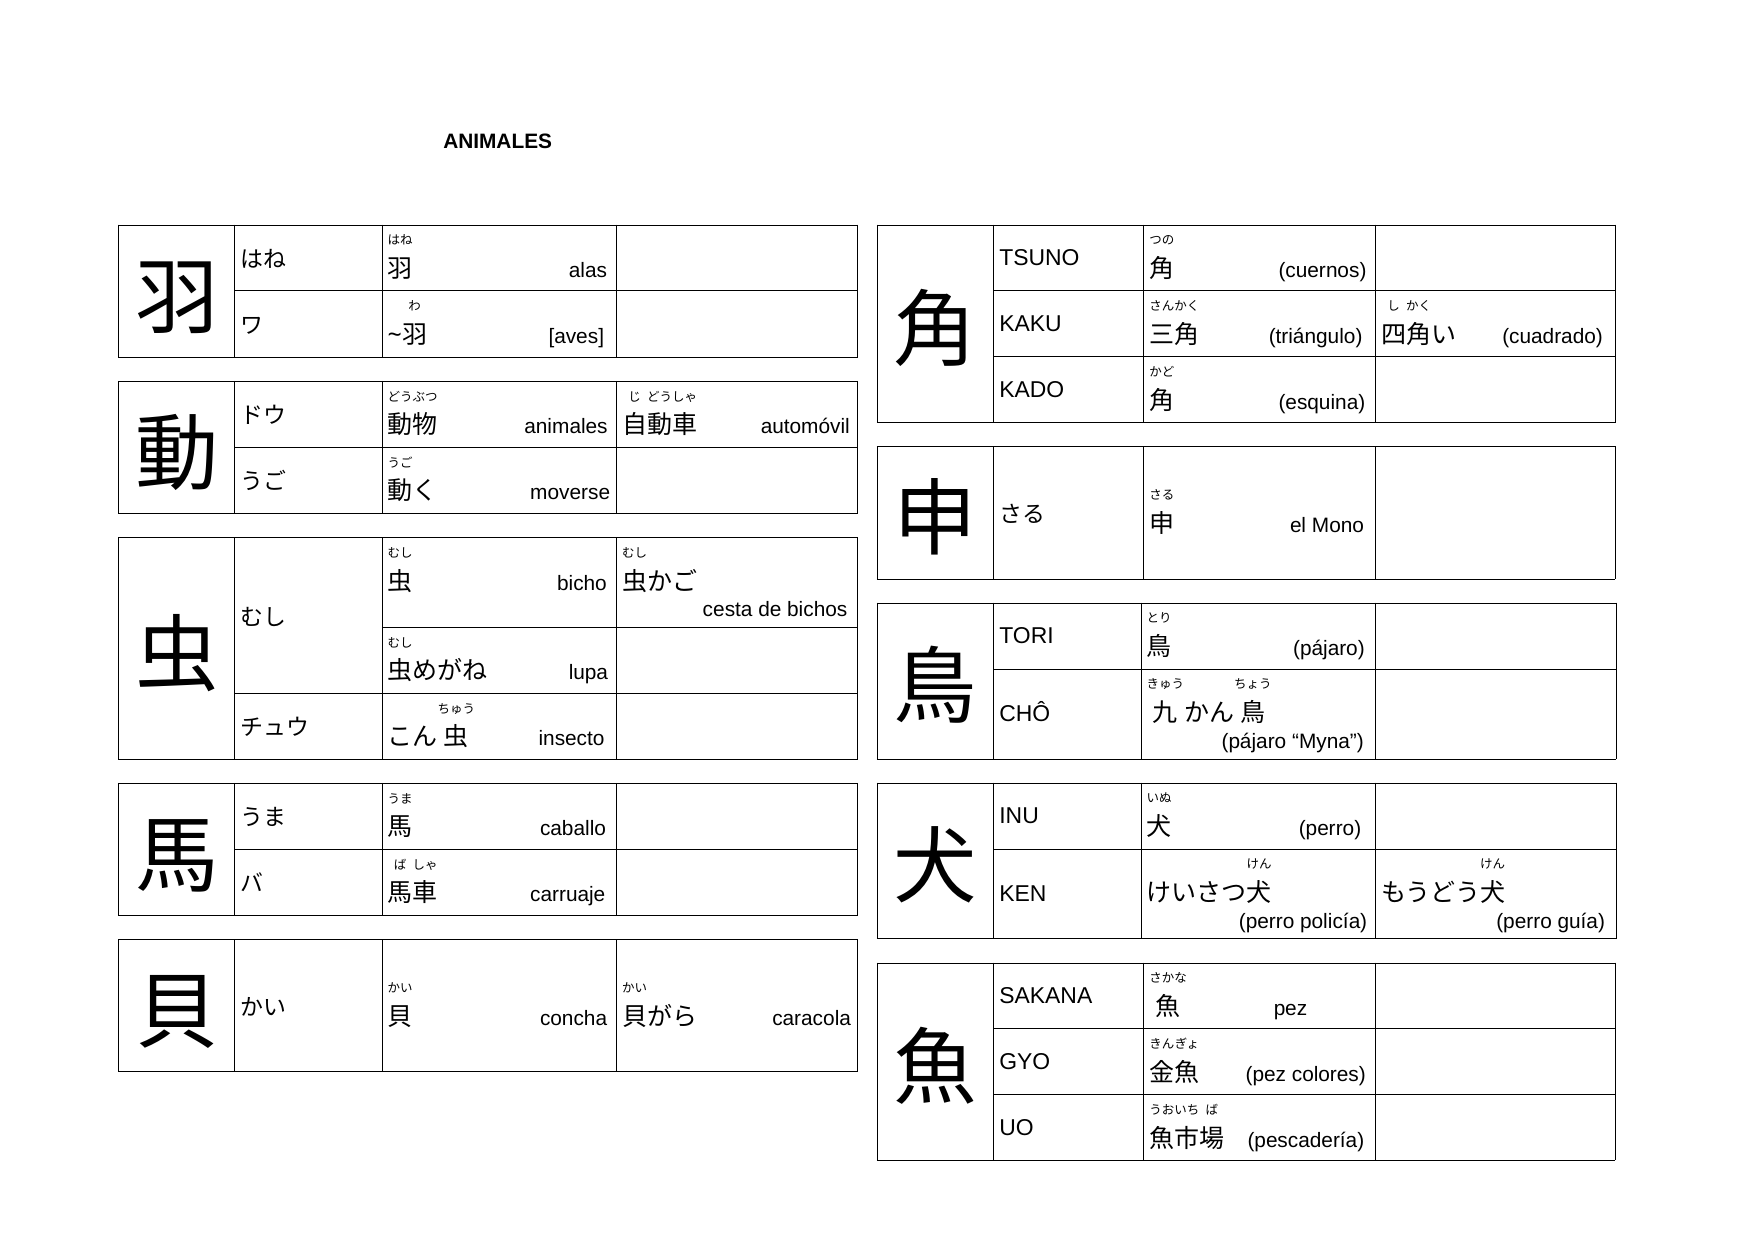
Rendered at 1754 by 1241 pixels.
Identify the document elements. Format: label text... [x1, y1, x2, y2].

table_cell CHÔ [994, 670, 1141, 758]
table_header 鳥 [878, 604, 993, 758]
table_header うま [235, 784, 382, 849]
table_cell 三さん角かく (triángulo) [1144, 291, 1375, 356]
table_cell [617, 291, 857, 357]
table_cell 魚うお市いち場ば (pescadería) [1144, 1095, 1375, 1160]
table_header 動 [119, 382, 234, 513]
table_cell うご [235, 448, 382, 513]
table_header [1376, 447, 1615, 578]
table_cell ~羽わ [aves] [383, 291, 616, 357]
table_header 虫むしかご cesta de bichos [617, 538, 857, 627]
table_cell [1376, 1095, 1615, 1160]
table_cell けいさつ犬けん (perro policía) [1142, 850, 1375, 938]
table_header TORI [994, 604, 1141, 668]
table_cell [617, 628, 857, 693]
table_header 申さる el Mono [1144, 447, 1375, 578]
table_cell こん虫ちゅう insecto [383, 694, 616, 759]
table_header INU [994, 784, 1141, 848]
table_header 馬うま caballo [383, 784, 616, 849]
table_header 貝かいがら caracola [617, 940, 857, 1071]
table_cell 四し角かくい (cuadrado) [1376, 291, 1615, 356]
table_header 鳥とり (pájaro) [1142, 604, 1375, 668]
table_header 馬 [119, 784, 234, 915]
table_cell [1376, 1029, 1615, 1094]
table_header 魚 [878, 964, 993, 1160]
table_cell ワ [235, 291, 382, 357]
table_cell KADO [994, 357, 1143, 422]
table_cell 金きん魚ぎょ (pez colores) [1144, 1029, 1375, 1094]
table_cell [1376, 670, 1616, 758]
table_header 羽 [119, 226, 234, 357]
table_cell GYO [994, 1029, 1143, 1094]
table_header むし [235, 538, 382, 693]
table_header 角 [878, 226, 993, 422]
table_header 貝かい concha [383, 940, 616, 1071]
table_header 自じ動どう車しゃ automóvil [617, 382, 857, 447]
table_header かい [235, 940, 382, 1071]
table_cell [617, 448, 857, 513]
table_header さる [994, 447, 1143, 578]
table_header 犬 [878, 784, 993, 938]
table_header SAKANA [994, 964, 1143, 1028]
table_cell 九きゅうかん鳥ちょう (pájaro “Myna”) [1142, 670, 1375, 758]
table_cell UO [994, 1095, 1143, 1160]
table_cell [1376, 357, 1615, 422]
table_header 犬いぬ (perro) [1142, 784, 1375, 848]
text ANIMALES [118, 129, 877, 153]
table_header [1376, 226, 1615, 290]
table_cell [617, 850, 857, 915]
table_header 角つの (cuernos) [1144, 226, 1375, 290]
table_header 動どう物ぶつ animales [383, 382, 616, 447]
table_header TSUNO [994, 226, 1143, 290]
table_header 虫むし bicho [383, 538, 616, 627]
table_cell KAKU [994, 291, 1143, 356]
table_cell 動うごく moverse [383, 448, 616, 513]
table_cell KEN [994, 850, 1141, 938]
table_header [617, 226, 857, 290]
table_header 羽はね alas [383, 226, 616, 290]
table_cell 虫むしめがね lupa [383, 628, 616, 693]
table_header [1376, 604, 1616, 668]
table_cell [617, 694, 857, 759]
table_header 虫 [119, 538, 234, 759]
table_cell バ [235, 850, 382, 915]
table_header [1376, 784, 1616, 848]
table_cell 角かど (esquina) [1144, 357, 1375, 422]
table_header [617, 784, 857, 849]
table_header 申 [878, 447, 993, 578]
table_cell チュウ [235, 694, 382, 759]
table_header 貝 [119, 940, 234, 1071]
table_header はね [235, 226, 382, 290]
table_header ドウ [235, 382, 382, 447]
table_cell 馬ば車しゃ carruaje [383, 850, 616, 915]
table_header [1376, 964, 1615, 1028]
table_cell もうどう犬けん (perro guía) [1376, 850, 1616, 938]
table_header 魚さかな pez [1144, 964, 1375, 1028]
